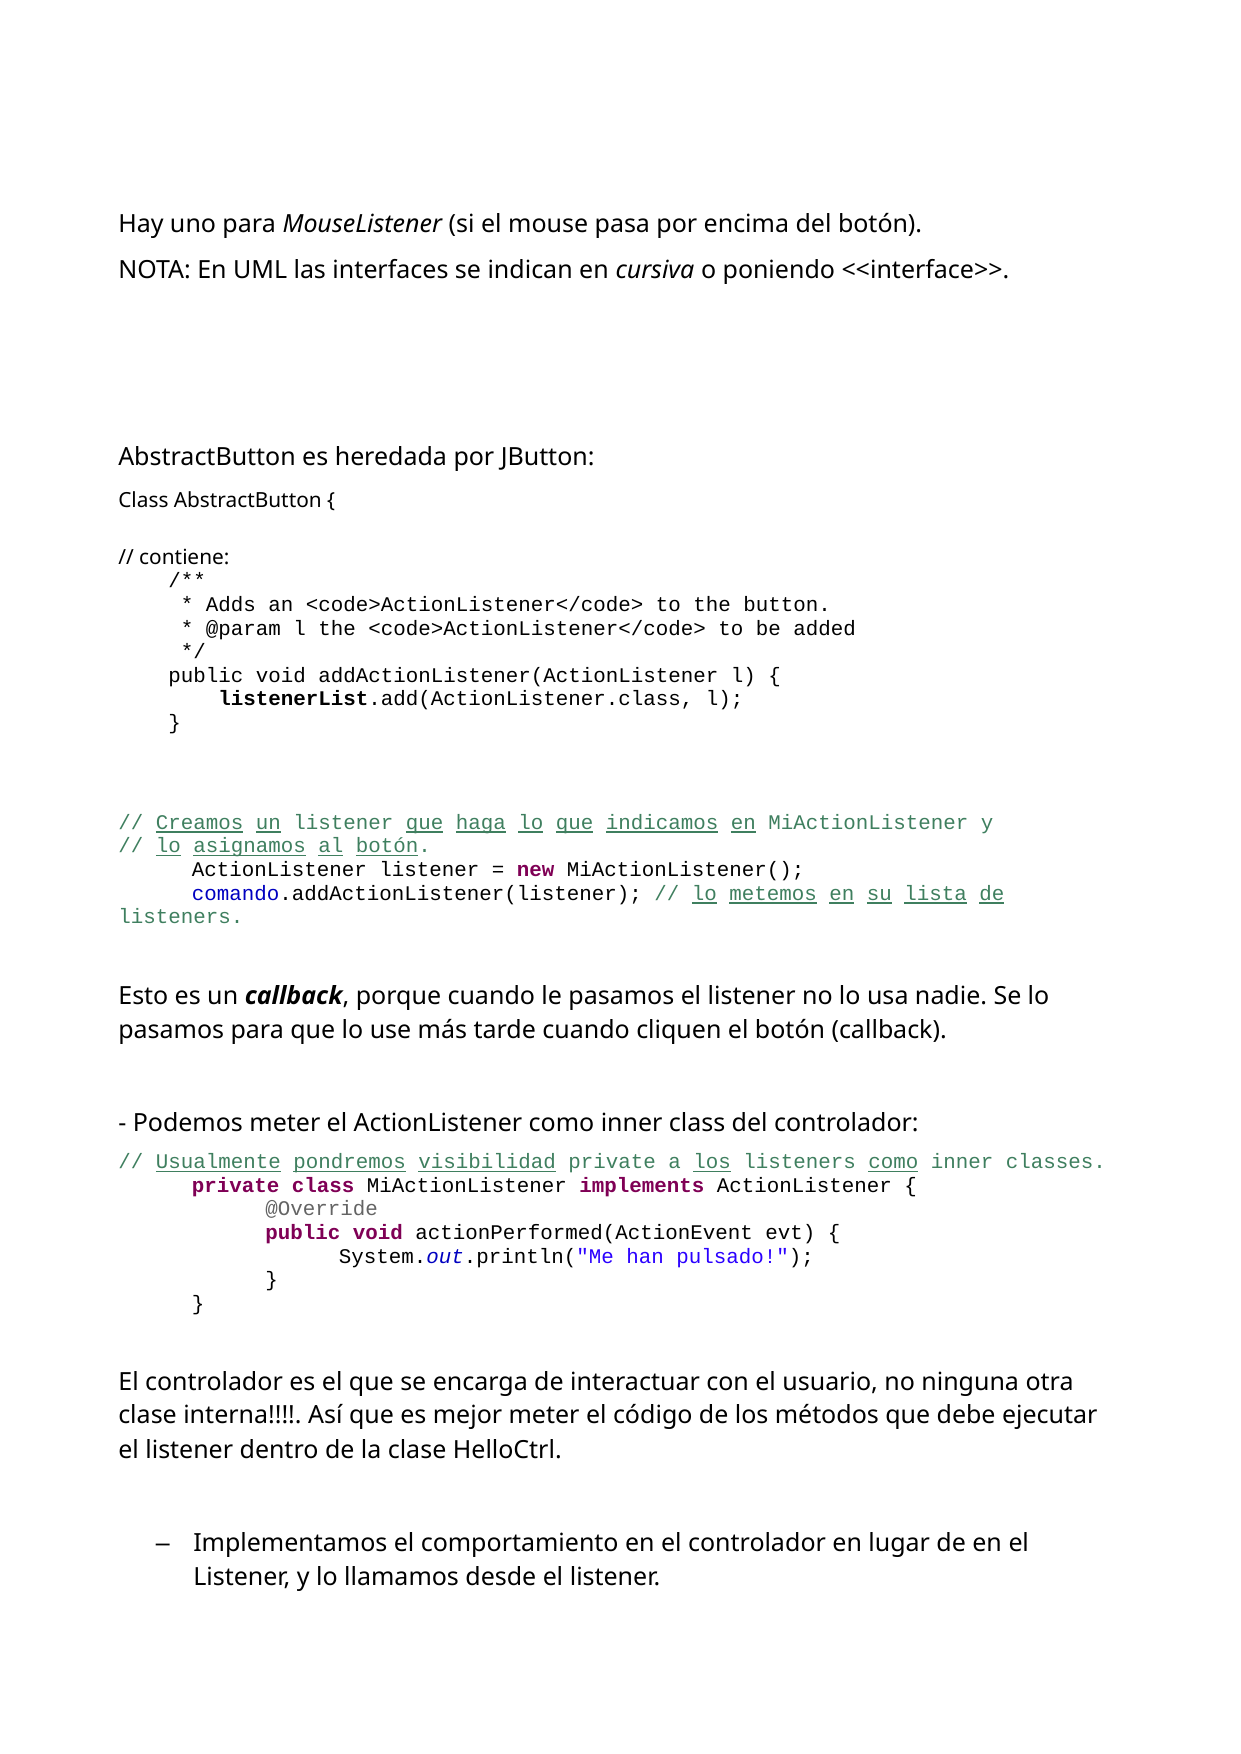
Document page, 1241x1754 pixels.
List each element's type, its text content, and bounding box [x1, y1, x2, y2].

list Implementamos el comportamiento en el controlador en lugar de en el Listener, y lo llamamos desde el listener. [156, 1524, 1122, 1592]
text private class MiActionListener implements ActionListener { [118, 1175, 1122, 1198]
text Esto es un callback, porque cuando le pasamos el listener no lo usa nadie. Se lo pasamos para que lo use más tarde cuando cliquen el botón (callback). [118, 977, 1122, 1045]
text // Usualmente pondremos visibilidad private a los listeners como inner classes. [118, 1151, 1122, 1175]
text Hay uno para MouseListener (si el mouse pasa por encima del botón). [118, 206, 1122, 239]
text * Adds an <code>ActionListener</code> to the button. [118, 594, 1122, 617]
text // contiene: [118, 542, 1122, 570]
text AbstractButton es heredada por JButton: [118, 438, 1122, 472]
text listenerList.add(ActionListener.class, l); [118, 688, 1122, 712]
text comando.addActionListener(listener); // lo metemos en su lista de listeners. [118, 883, 1122, 930]
text } [118, 1293, 1122, 1317]
text // Creamos un listener que haga lo que indicamos en MiActionListener y [118, 812, 1122, 835]
text public void addActionListener(ActionListener l) { [118, 665, 1122, 688]
text // lo asignamos al botón. [118, 835, 1122, 859]
text public void actionPerformed(ActionEvent evt) { [118, 1222, 1122, 1246]
text } [118, 712, 1122, 736]
text @Override [118, 1198, 1122, 1222]
text /** [118, 570, 1122, 594]
text System.out.println("Me han pulsado!"); [118, 1246, 1122, 1269]
text ActionListener listener = new MiActionListener(); [118, 859, 1122, 883]
text El controlador es el que se encarga de interactuar con el usuario, no ninguna otra clase interna!!!!. Así que es mejor meter el código de los métodos que debe ejecutar el listener dentro de la clase HelloCtrl. [118, 1363, 1122, 1465]
text * @param l the <code>ActionListener</code> to be added [118, 617, 1122, 641]
text NOTA: En UML las interfaces se indican en cursiva o poniendo <<interface>>. [118, 252, 1122, 286]
text */ [118, 641, 1122, 665]
text } [118, 1269, 1122, 1293]
text Class AbstractButton { [118, 485, 1122, 513]
text - Podemos meter el ActionListener como inner class del controlador: [118, 1104, 1122, 1138]
